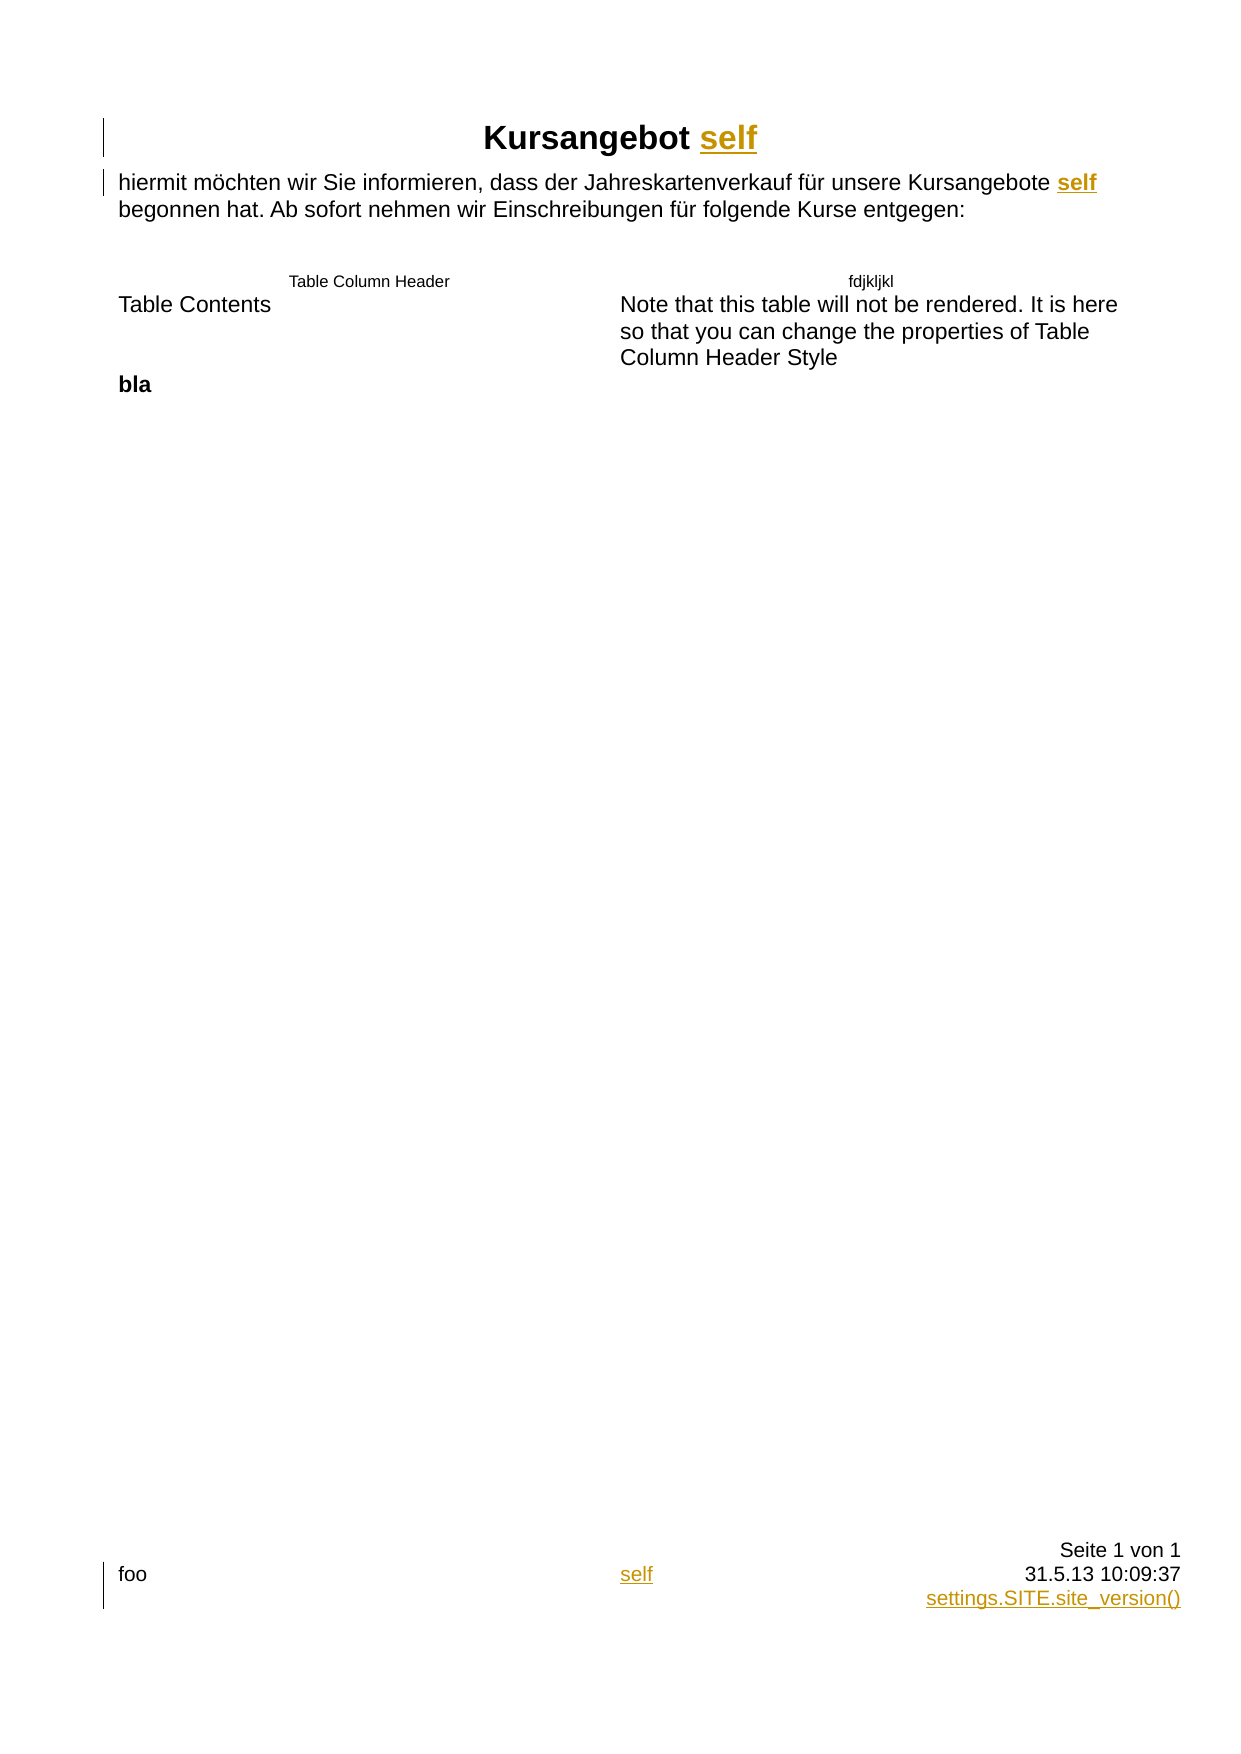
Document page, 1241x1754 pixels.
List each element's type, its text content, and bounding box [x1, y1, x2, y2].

table_cell Table Contents [118, 291, 620, 371]
text bla [118, 371, 1122, 397]
table_header fdjkljkl [620, 272, 1122, 291]
text hiermit möchten wir Sie informieren, dass der Jahreskartenverkauf für unsere Kursangebote self begonnen hat. Ab sofort nehmen wir Einschreibungen für folgende Kurse entgegen: [118, 169, 1122, 222]
subtitle Kursangebot self [118, 118, 1122, 157]
table_cell Note that this table will not be rendered. It is here so that you can change the properties of Table Column Header Style [620, 291, 1122, 371]
table_header Table Column Header [118, 272, 620, 291]
